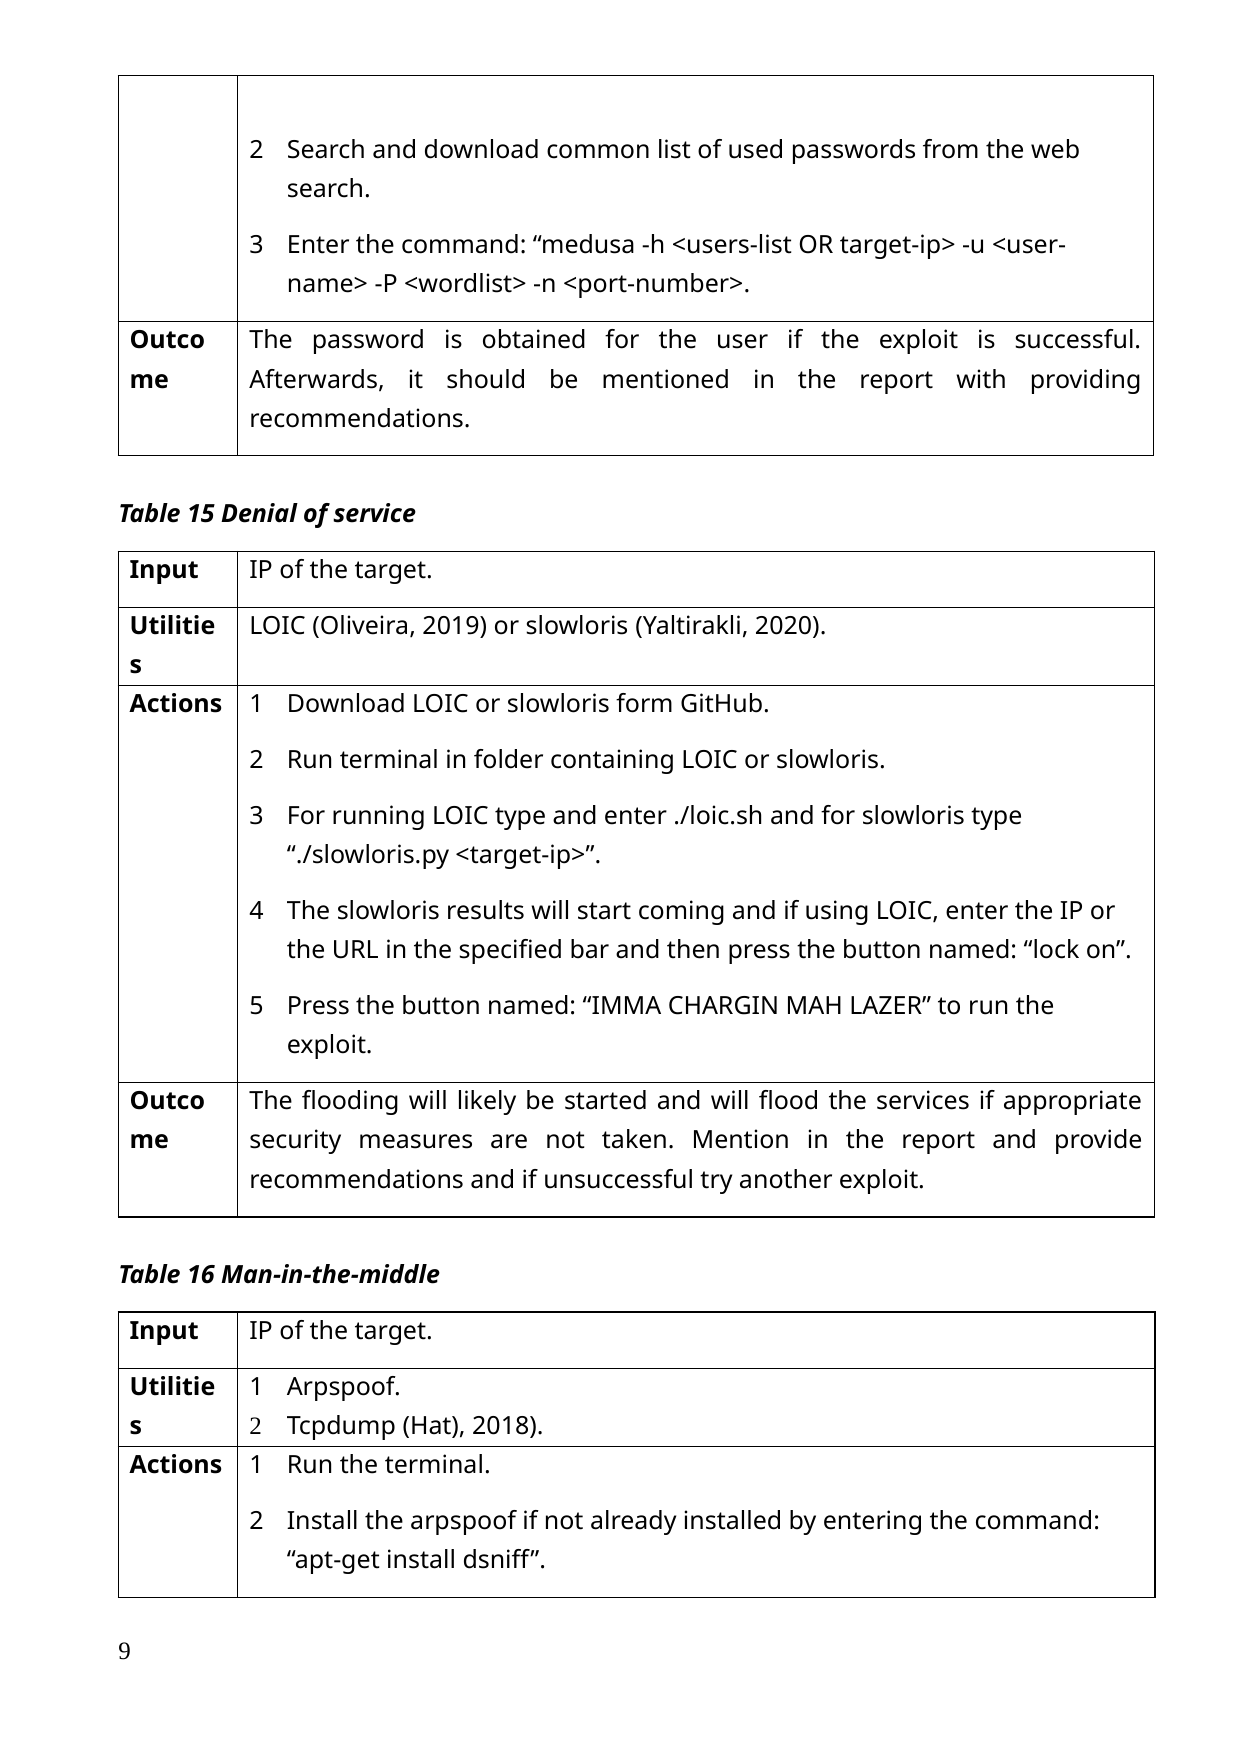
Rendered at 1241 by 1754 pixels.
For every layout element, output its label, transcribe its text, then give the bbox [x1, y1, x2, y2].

table_cell The password is obtained for the user if the exploit is successful. Afterwards, it should be mentioned in the report with providing recommendations. [238, 322, 1153, 455]
table_cell Run the terminal. Install the arpspoof if not already installed by entering the command: “apt-get install dsniff”. Execute “arpspoof [-I interface] [-t target’s ip] host”. Launch second terminal and execute “arpspoof [-I interface] [-t router’s ip] host”. Enter command “apt-get install tcpdump” to install tcpdump if not already installed. Make sure that the IP forwarding is not disabled, open third terminal, and execute: “echo 1 > /proc/sys/net/ipv4/ip_forward”. Now execute: “tcpdump [-I interface] [-n port] [target’s port] and host [target’s ip]. Capturing traffic will begin now. [238, 1447, 1154, 1597]
table_cell Actions [119, 686, 237, 1082]
table_cell Outcome [119, 322, 237, 455]
table_cell Outcome [119, 1083, 237, 1216]
text Table 15 Denial of service [118, 496, 1122, 530]
table_cell Run the terminal. Search and download common list of used passwords from the web search. Enter the command: “medusa -h <users-list OR target-ip> -u <user-name> -P <wordlist> -n <port-number>. [238, 76, 1153, 321]
table_cell [119, 76, 237, 321]
table_cell Actions [119, 1447, 237, 1597]
table_cell LOIC (Oliveira, 2019) or slowloris (Yaltirakli, 2020). [238, 608, 1154, 685]
table_cell Download LOIC or slowloris form GitHub. Run terminal in folder containing LOIC or slowloris. For running LOIC type and enter ./loic.sh and for slowloris type “./slowloris.py <target-ip>”. The slowloris results will start coming and if using LOIC, enter the IP or the URL in the specified bar and then press the button named: “lock on”. Press the button named: “IMMA CHARGIN MAH LAZER” to run the exploit. [238, 686, 1154, 1082]
table_header IP of the target. [238, 1313, 1154, 1367]
text Table 16 Man-in-the-middle [118, 1257, 1122, 1291]
table_header Input [119, 552, 237, 607]
table_cell Utilities [119, 1369, 237, 1446]
table_header IP of the target. [238, 552, 1154, 607]
table_cell Arpspoof. Tcpdump (Hat), 2018). [238, 1369, 1154, 1446]
table_cell Utilities [119, 608, 237, 685]
table_header Input [119, 1313, 237, 1367]
table_cell The flooding will likely be started and will flood the services if appropriate security measures are not taken. Mention in the report and provide recommendations and if unsuccessful try another exploit. [238, 1083, 1154, 1216]
